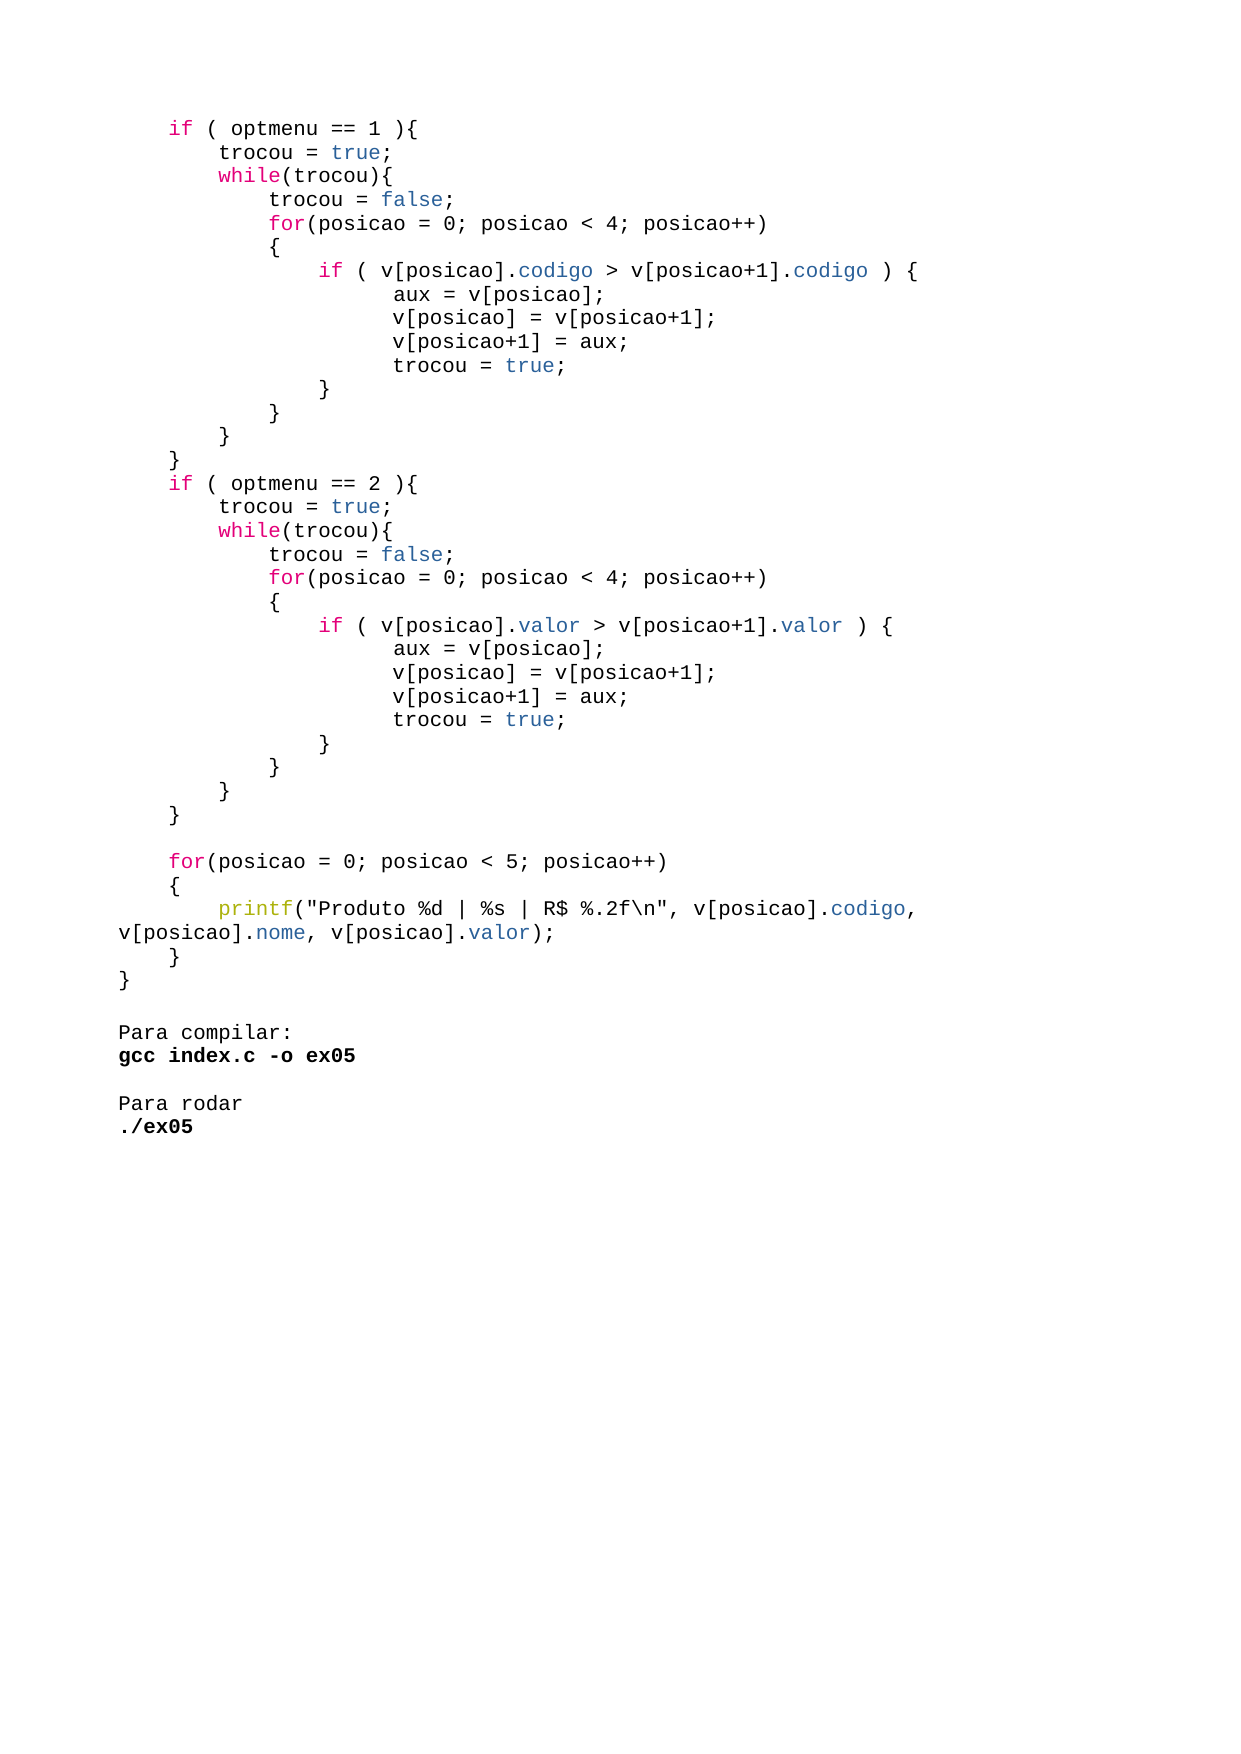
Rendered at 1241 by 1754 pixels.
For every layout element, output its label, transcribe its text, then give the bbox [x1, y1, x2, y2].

text { [118, 591, 1122, 615]
text { [118, 236, 1122, 260]
text Para compilar: [118, 1022, 1122, 1045]
text aux = v[posicao]; [118, 638, 1122, 662]
text trocou = false; [118, 544, 1122, 567]
text printf("Produto %d | %s | R$ %.2f\n", v[posicao].codigo, v[posicao].nome, v[posicao].valor); [118, 898, 1122, 946]
text aux = v[posicao]; [118, 284, 1122, 307]
text for(posicao = 0; posicao < 5; posicao++) [118, 851, 1122, 875]
text } [118, 733, 1122, 757]
text } [118, 402, 1122, 426]
text if ( optmenu == 1 ){ [118, 118, 1122, 142]
text } [118, 804, 1122, 827]
text gcc index.c -o ex05 [118, 1045, 1122, 1069]
text } [118, 780, 1122, 804]
text while(trocou){ [118, 520, 1122, 544]
text } [118, 426, 1122, 449]
text trocou = true; [118, 709, 1122, 733]
text ./ex05 [118, 1116, 1122, 1140]
text } [118, 449, 1122, 473]
text for(posicao = 0; posicao < 4; posicao++) [118, 213, 1122, 236]
text trocou = true; [118, 142, 1122, 165]
text if ( v[posicao].valor > v[posicao+1].valor ) { [118, 615, 1122, 638]
text Para rodar [118, 1093, 1122, 1116]
text } [118, 969, 1122, 993]
text if ( v[posicao].codigo > v[posicao+1].codigo ) { [118, 260, 1122, 284]
text for(posicao = 0; posicao < 4; posicao++) [118, 567, 1122, 591]
text v[posicao+1] = aux; [118, 331, 1122, 354]
text trocou = true; [118, 354, 1122, 378]
text v[posicao] = v[posicao+1]; [118, 307, 1122, 331]
text trocou = false; [118, 189, 1122, 213]
text if ( optmenu == 2 ){ [118, 473, 1122, 496]
text } [118, 757, 1122, 780]
text v[posicao+1] = aux; [118, 686, 1122, 709]
text trocou = true; [118, 496, 1122, 520]
text while(trocou){ [118, 165, 1122, 189]
text } [118, 378, 1122, 402]
text v[posicao] = v[posicao+1]; [118, 662, 1122, 686]
text { [118, 875, 1122, 898]
text } [118, 946, 1122, 969]
